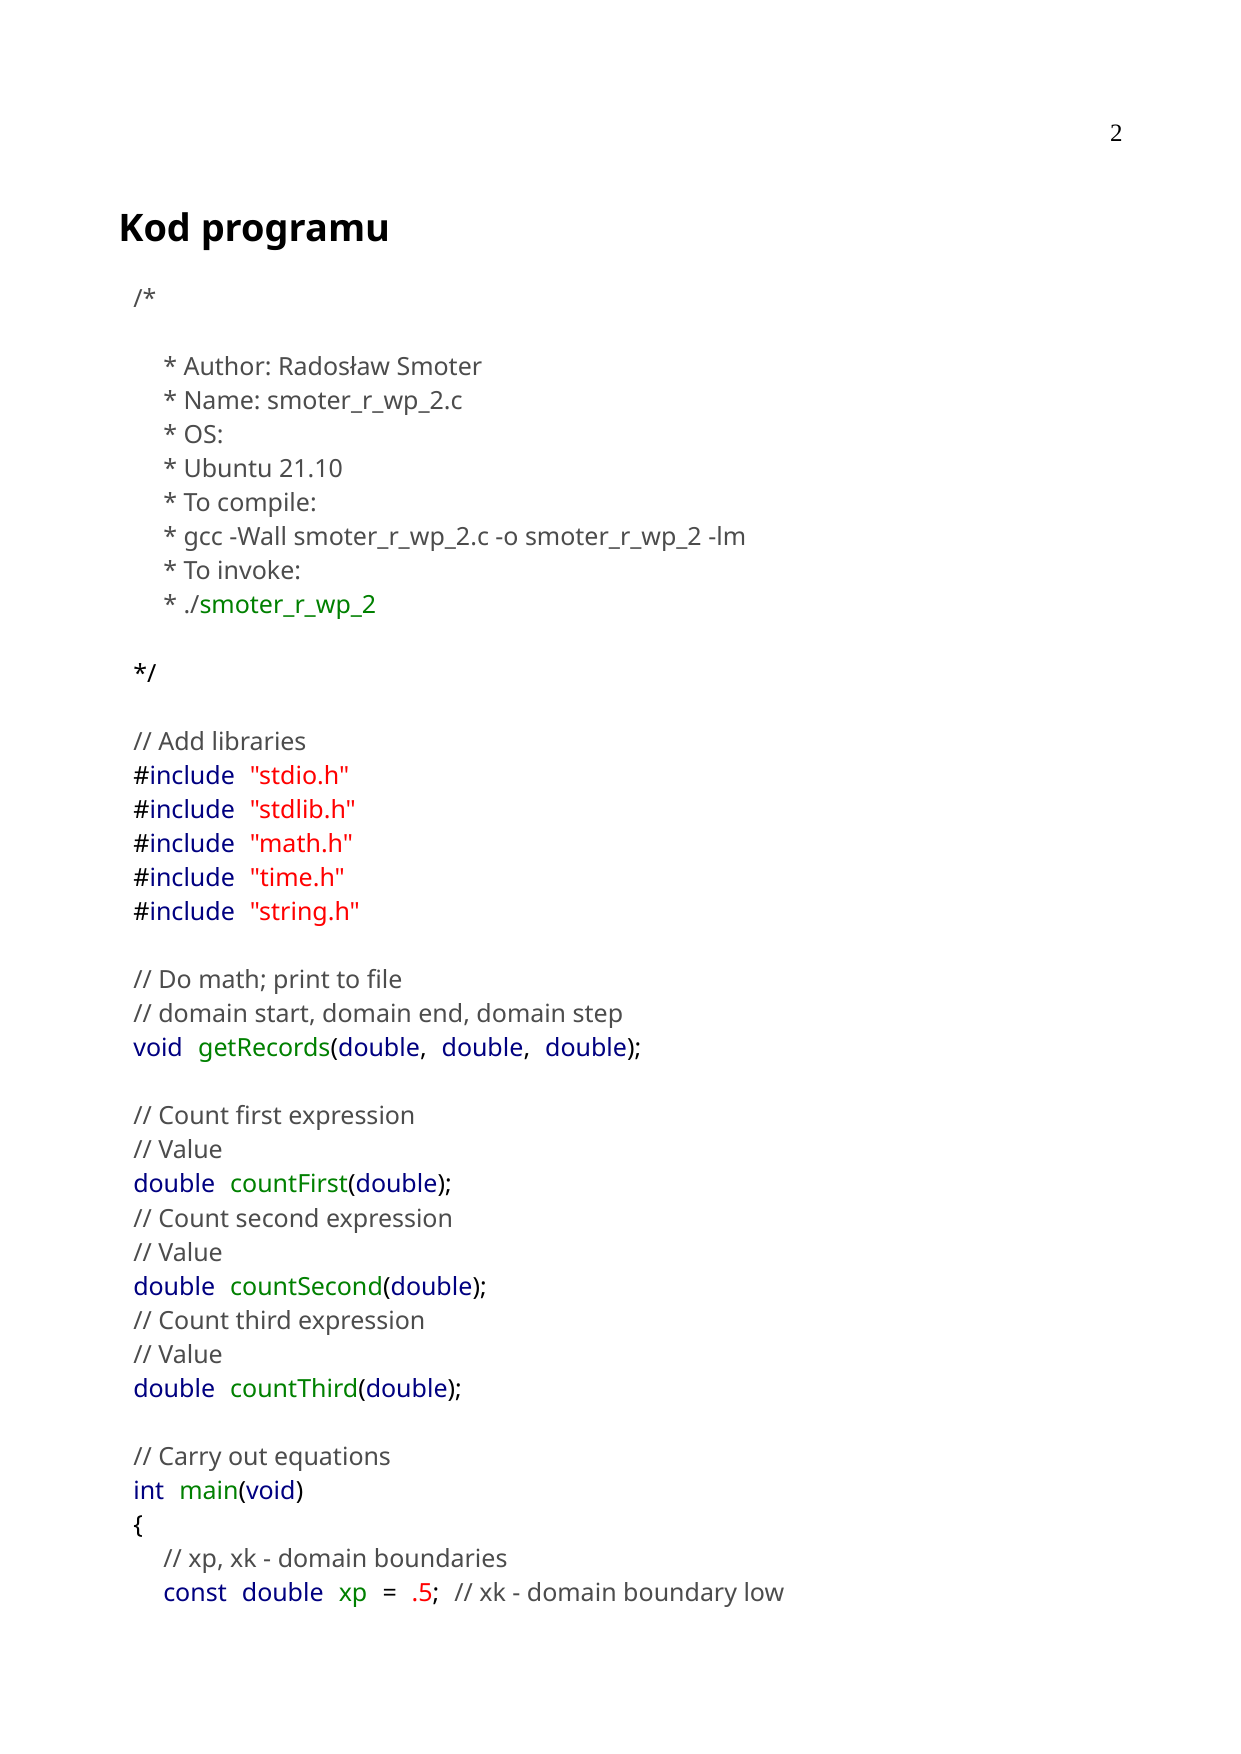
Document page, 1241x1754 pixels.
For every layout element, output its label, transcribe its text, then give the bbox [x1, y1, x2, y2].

text #include "time.h" [118, 859, 1122, 894]
text #include "stdlib.h" [118, 791, 1122, 826]
text #include "stdio.h" [118, 757, 1122, 791]
text double countSecond(double); [118, 1268, 1122, 1302]
text * ./smoter_r_wp_2 [118, 587, 1122, 621]
text // Value [118, 1336, 1122, 1371]
text // xp, xk - domain boundaries [118, 1541, 1122, 1575]
text double countFirst(double); [118, 1166, 1122, 1200]
text * gcc -Wall smoter_r_wp_2.c -o smoter_r_wp_2 -lm [118, 519, 1122, 553]
text // Count third expression [118, 1302, 1122, 1336]
text double countThird(double); [118, 1371, 1122, 1404]
text void getRecords(double, double, double); [118, 1030, 1122, 1064]
text // Value [118, 1132, 1122, 1166]
text * To compile: [118, 485, 1122, 519]
text // Do math; print to file [118, 962, 1122, 996]
text */ [118, 655, 1122, 689]
text // Add libraries [118, 723, 1122, 757]
text #include "math.h" [118, 826, 1122, 859]
text * Ubuntu 21.10 [118, 451, 1122, 485]
text // Count first expression [118, 1098, 1122, 1132]
text int main(void) [118, 1473, 1122, 1507]
text * Name: smoter_r_wp_2.c [118, 383, 1122, 417]
subtitle Kod programu [118, 201, 1122, 253]
text // Value [118, 1234, 1122, 1268]
text // Count second expression [118, 1200, 1122, 1234]
text * Author: Radosław Smoter [118, 349, 1122, 383]
text /* [118, 266, 1122, 314]
text #include "string.h" [118, 894, 1122, 928]
text * To invoke: [118, 553, 1122, 587]
text const double xp = .5; // xk - domain boundary low [118, 1575, 1122, 1624]
text * OS: [118, 417, 1122, 451]
text // Carry out equations [118, 1439, 1122, 1473]
text // domain start, domain end, domain step [118, 996, 1122, 1030]
text { [118, 1507, 1122, 1541]
